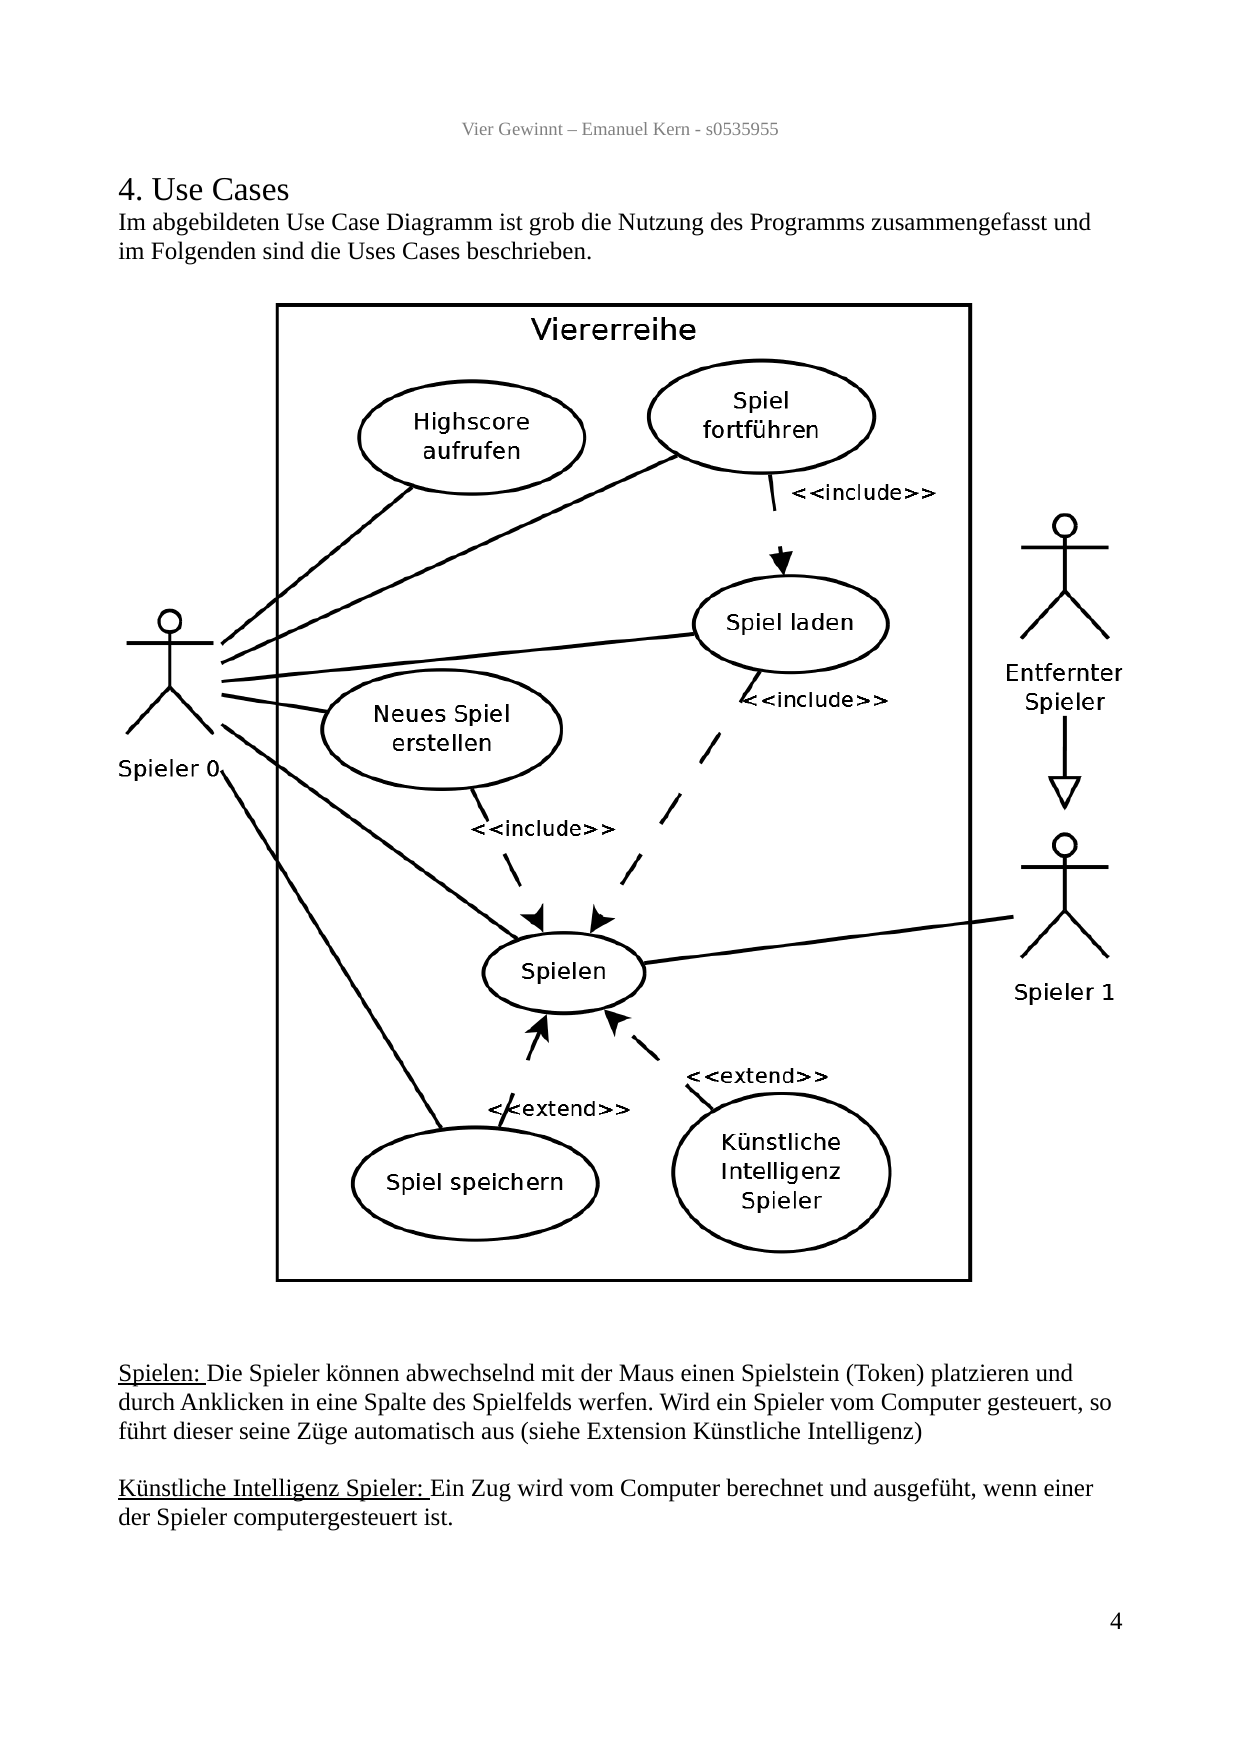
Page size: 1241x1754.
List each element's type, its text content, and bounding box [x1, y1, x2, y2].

text Im abgebildeten Use Case Diagramm ist grob die Nutzung des Programms zusammengefasst und im Folgenden sind die Uses Cases beschrieben. [118, 207, 1122, 265]
text 4. Use Cases [118, 169, 1122, 207]
picture [118, 303, 1123, 1282]
text Spielen: Die Spieler können abwechselnd mit der Maus einen Spielstein (Token) platzieren und durch Anklicken in eine Spalte des Spielfelds werfen. Wird ein Spieler vom Computer gesteuert, so führt dieser seine Züge automatisch aus (siehe Extension Künstliche Intelligenz) [118, 1358, 1122, 1444]
text Künstliche Intelligenz Spieler: Ein Zug wird vom Computer berechnet und ausgefüht, wenn einer der Spieler computergesteuert ist. [118, 1473, 1122, 1531]
